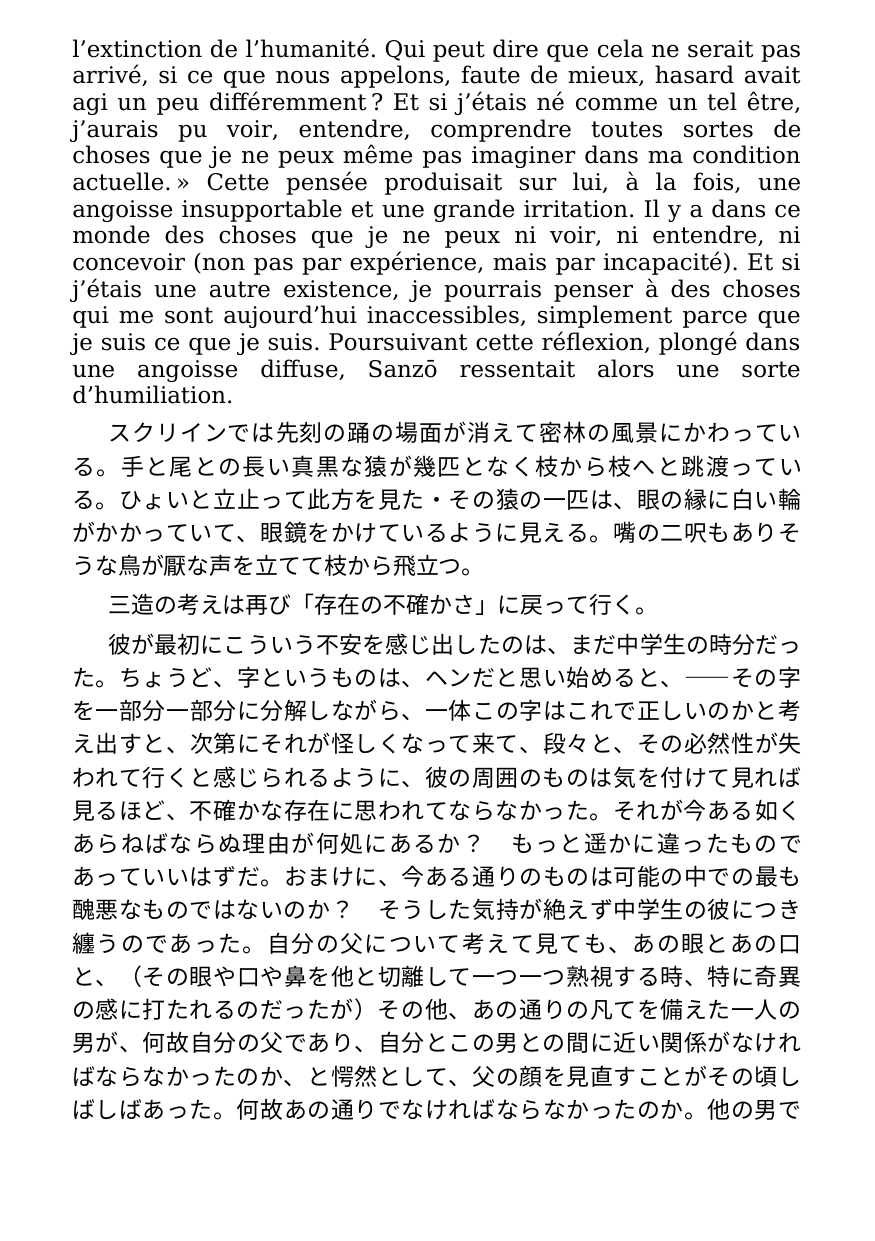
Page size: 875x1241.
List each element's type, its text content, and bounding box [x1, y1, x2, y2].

text 三造の考えは再び「存在の不確かさ」に戻って行く。 [72, 587, 802, 621]
text 彼が最初にこういう不安を感じ出したのは、まだ中学生の時分だった。ちょうど、字というものは、ヘンだと思い始めると、――その字を一部分一部分に分解しながら、一体この字はこれで正しいのかと考え出すと、次第にそれが怪しくなって来て、段々と、その必然性が失われて行くと感じられるように、彼の周囲のものは気を付けて見れば見るほど、不確かな存在に思われてならなかった。それが今ある如くあらねばならぬ理由が何処にあるか？ もっと遥かに違ったものであっていいはずだ。おまけに、今ある通りのものは可能の中での最も醜悪なものではないのか？ そうした気持が絶えず中学生の彼につき纏うのであった。自分の父について考えて見ても、あの眼とあの口と、（その眼や口や鼻を他と切離して一つ一つ熟視する時、特に奇異の感に打たれるのだったが）その他、あの通りの凡てを備えた一人の男が、何故自分の父であり、自分とこの男との間に近い関係がなければならなかったのか、と愕然として、父の顔を見直すことがその頃しばしばあった。何故あの通りでなければならなかったのか。他の男で [72, 627, 802, 1125]
text l’extinction de l’humanité. Qui peut dire que cela ne serait pas arrivé, si ce que nous appelons, faute de mieux, hasard avait agi un peu différemment ? Et si j’étais né comme un tel être, j’aurais pu voir, entendre, comprendre toutes sortes de choses que je ne peux même pas imaginer dans ma condition actuelle. » Cette pensée produisait sur lui, à la fois, une angoisse insupportable et une grande irritation. Il y a dans ce monde des choses que je ne peux ni voir, ni entendre, ni concevoir (non pas par expérience, mais par incapacité). Et si j’étais une autre existence, je pourrais penser à des choses qui me sont aujourd’hui inaccessibles, simplement parce que je suis ce que je suis. Poursuivant cette réflexion, plongé dans une angoisse diffuse, Sanzō ressentait alors une sorte d’humiliation. [72, 36, 802, 409]
text スクリインでは先刻の踊の場面が消えて密林の風景にかわっている。手と尾との長い真黒な猿が幾匹となく枝から枝へと跳渡っている。ひょいと立止って此方を見た・その猿の一匹は、眼の縁に白い輪がかかっていて、眼鏡をかけているように見える。嘴の二呎もありそうな鳥が厭な声を立てて枝から飛立つ。 [72, 415, 802, 581]
